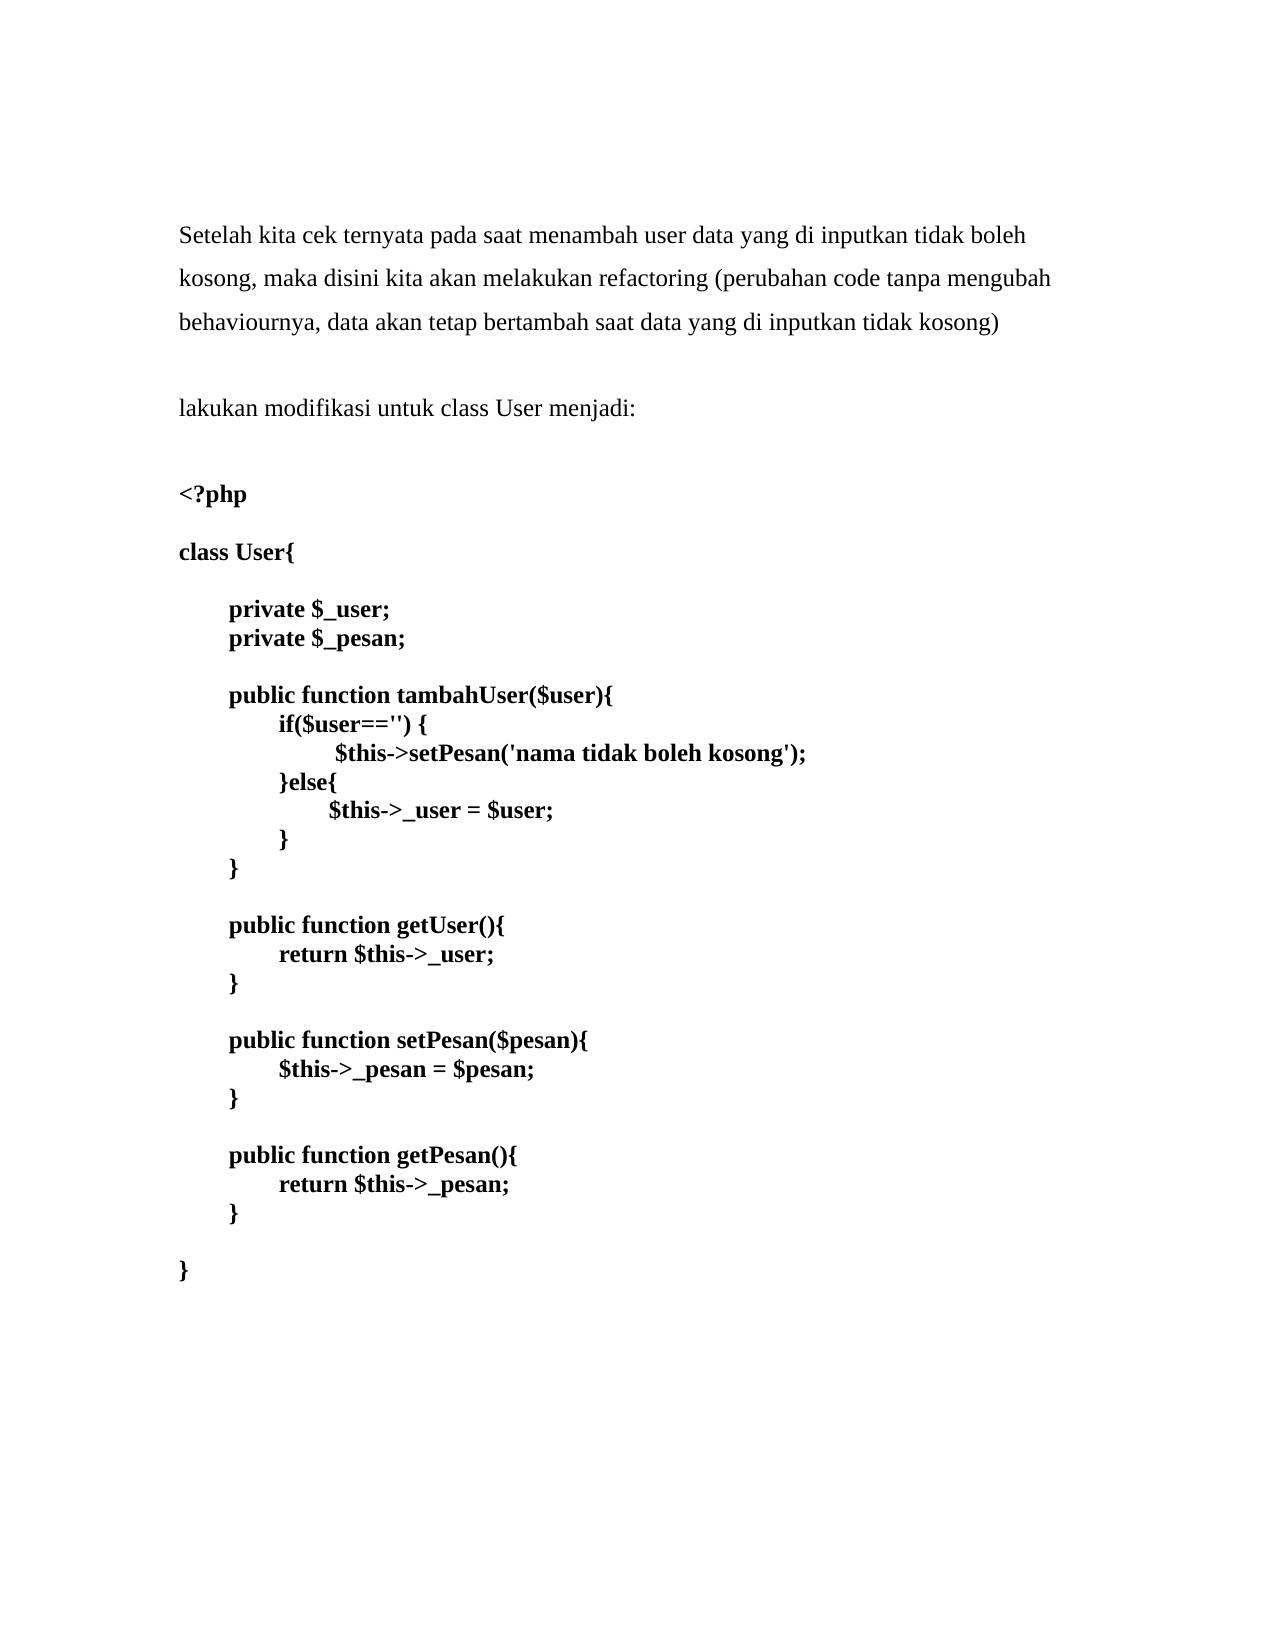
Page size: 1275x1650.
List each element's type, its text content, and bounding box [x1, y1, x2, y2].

text public function getPesan(){ [179, 1140, 1098, 1169]
text } [179, 968, 1098, 997]
text }else{ [179, 767, 1098, 795]
text <?php [179, 479, 1098, 508]
text lakukan modifikasi untuk class User menjadi: [179, 393, 1098, 465]
text public function getUser(){ [179, 910, 1098, 939]
text $this->_user = $user; [179, 795, 1098, 824]
text $this->_pesan = $pesan; [179, 1054, 1098, 1083]
text class User{ [179, 537, 1098, 565]
text } [179, 1198, 1098, 1227]
text } [179, 1255, 1098, 1284]
text public function tambahUser($user){ [179, 680, 1098, 709]
text private $_user; [179, 594, 1098, 623]
text } [179, 1083, 1098, 1112]
text return $this->_pesan; [179, 1169, 1098, 1198]
text public function setPesan($pesan){ [179, 1025, 1098, 1054]
text private $_pesan; [179, 623, 1098, 652]
text } [179, 853, 1098, 882]
text } [179, 824, 1098, 853]
text return $this->_user; [179, 939, 1098, 968]
text Setelah kita cek ternyata pada saat menambah user data yang di inputkan tidak boleh kosong, maka disini kita akan melakukan refactoring (perubahan code tanpa mengubah behaviournya, data akan tetap bertambah saat data yang di inputkan tidak kosong) [179, 220, 1098, 335]
text $this->setPesan('nama tidak boleh kosong'); [179, 738, 1098, 767]
text if($user=='') { [179, 709, 1098, 738]
